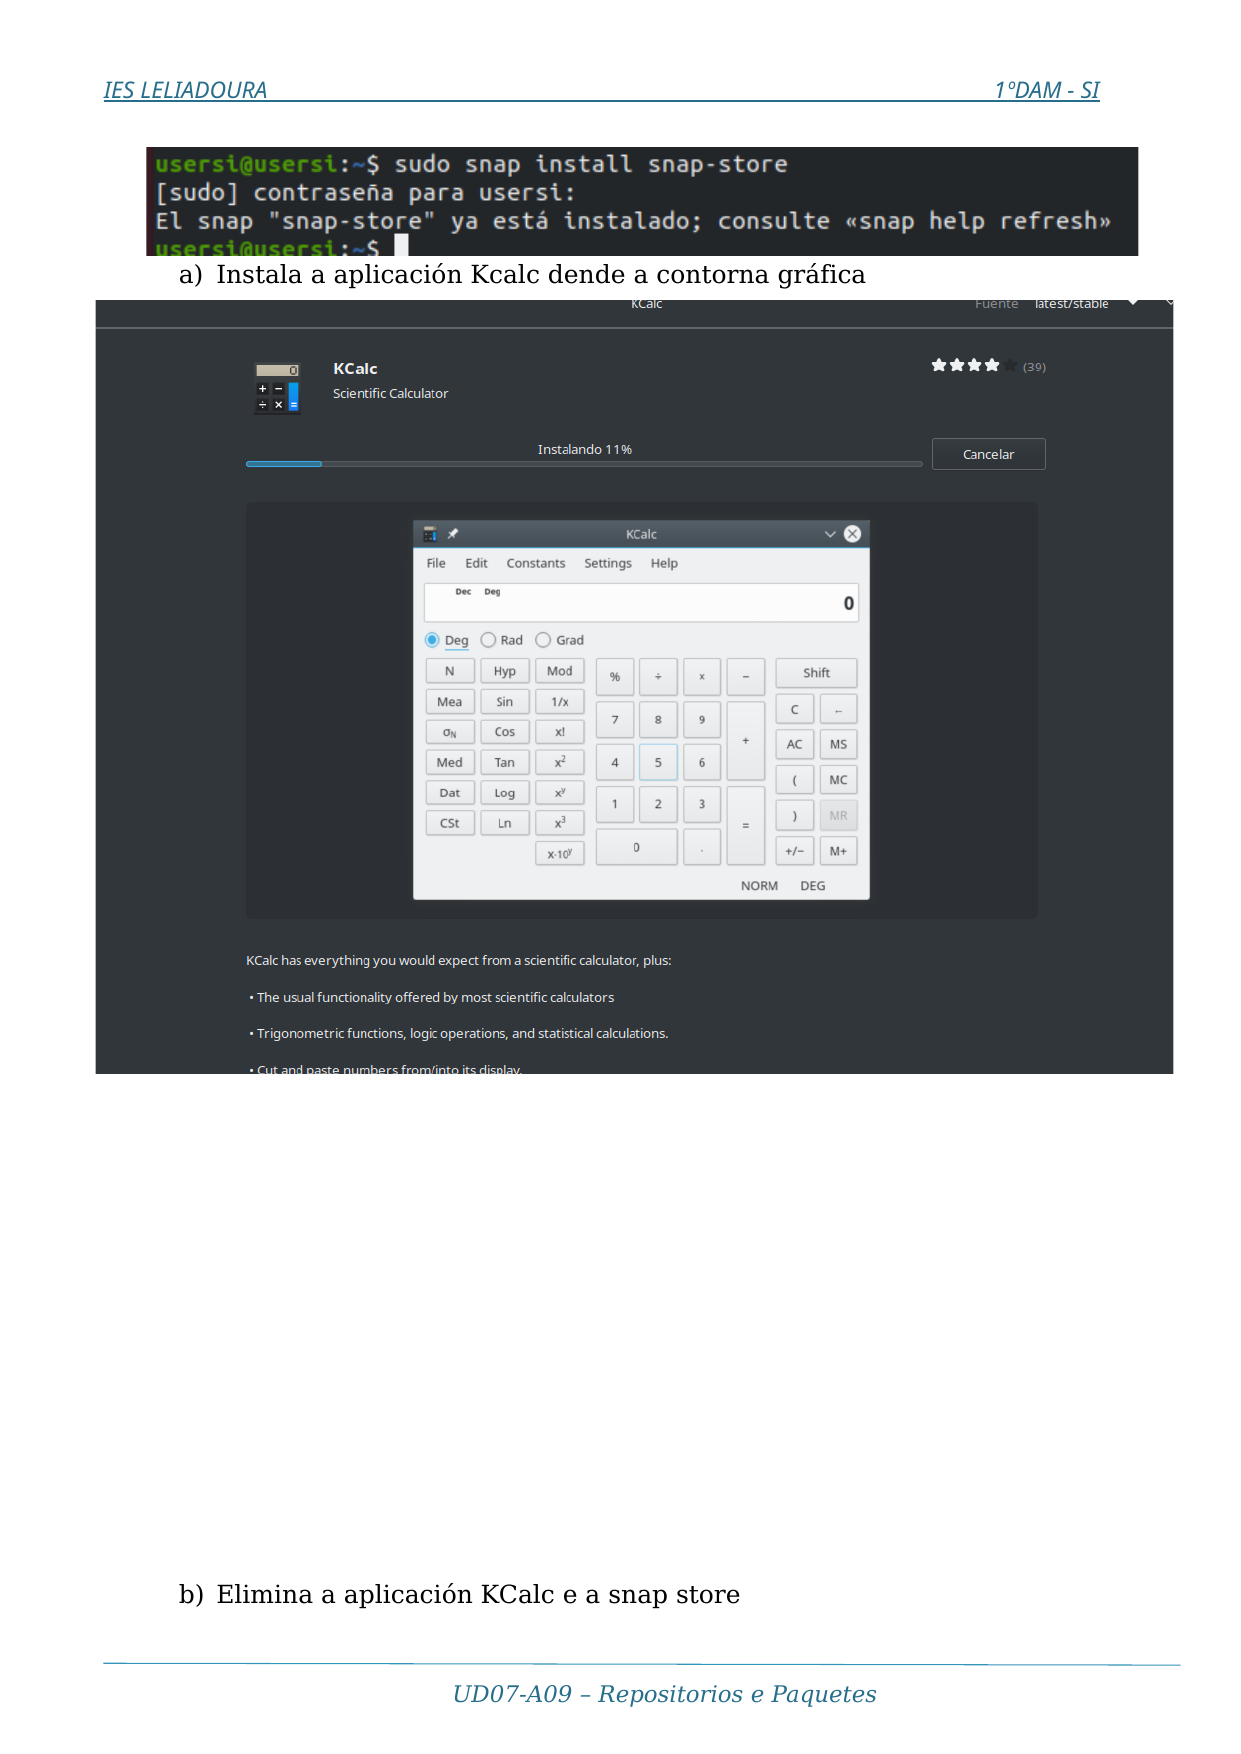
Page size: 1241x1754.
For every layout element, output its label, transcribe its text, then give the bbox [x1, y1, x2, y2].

list Instala a aplicación Kcalc dende a contorna gráfica [178, 198, 1181, 289]
picture [95, 300, 1174, 1074]
list Elimina a aplicación KCalc e a snap store [178, 1580, 1181, 1609]
picture [146, 147, 1139, 256]
